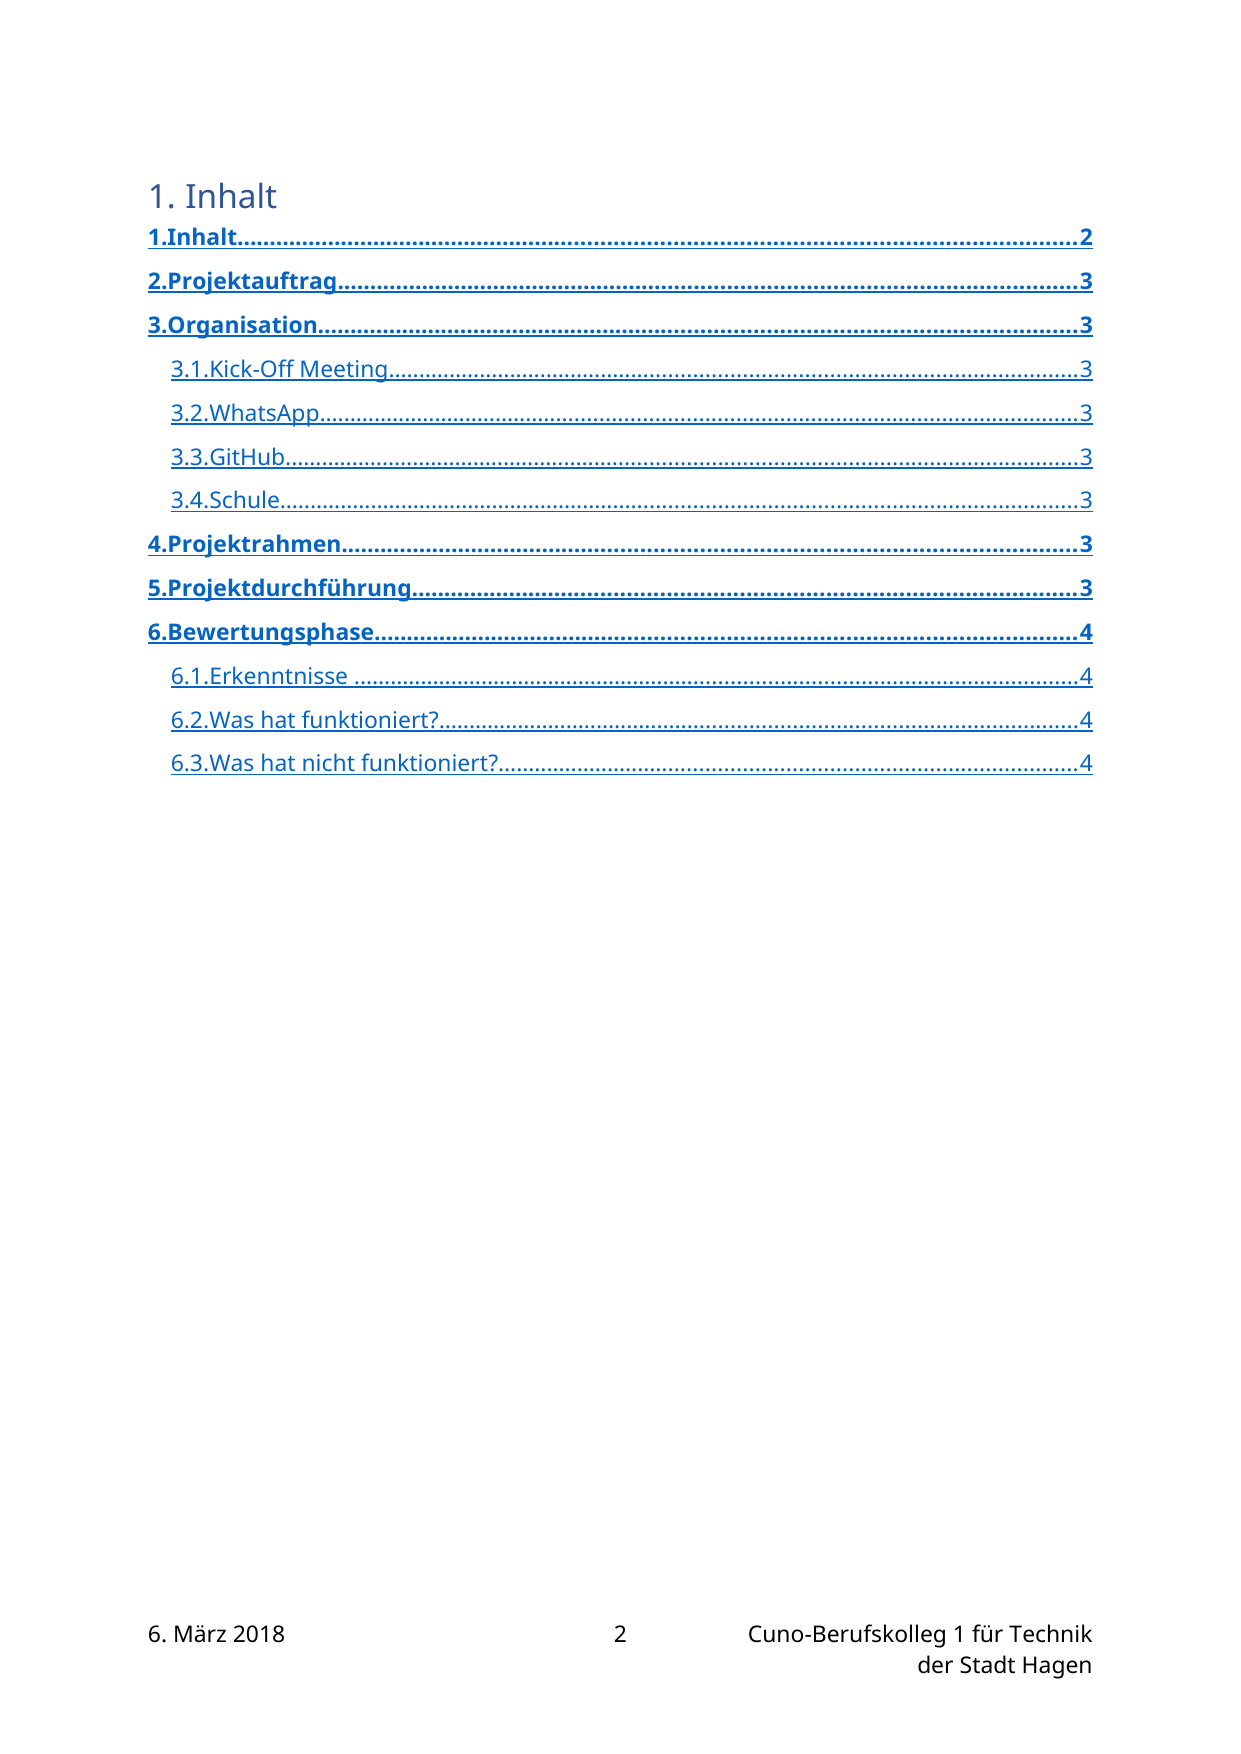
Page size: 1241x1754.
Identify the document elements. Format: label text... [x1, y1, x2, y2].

text 4.Projektrahmen 3 [148, 528, 1093, 555]
text 2.Projektauftrag 3 [148, 265, 1093, 291]
text 3.4.Schule 3 [171, 484, 1093, 511]
text 3.Organisation 3 [148, 309, 1093, 335]
text 3.2.WhatsApp 3 [171, 397, 1093, 423]
text 3.3.GitHub 3 [171, 440, 1093, 467]
text 5.Projektdurchführung 3 [148, 572, 1093, 598]
text 3.1.Kick-Off Meeting 3 [171, 353, 1093, 379]
text 6.3.Was hat nicht funktioniert? 4 [171, 747, 1093, 774]
text 6.2.Was hat funktioniert? 4 [171, 703, 1093, 730]
text 6.1.Erkenntnisse 4 [171, 660, 1093, 686]
text [171, 512, 1093, 516]
text 6.Bewertungsphase 4 [148, 616, 1093, 642]
subtitle Inhalt [148, 173, 1093, 218]
text [171, 775, 1093, 779]
text 1.Inhalt 2 [148, 221, 1093, 248]
